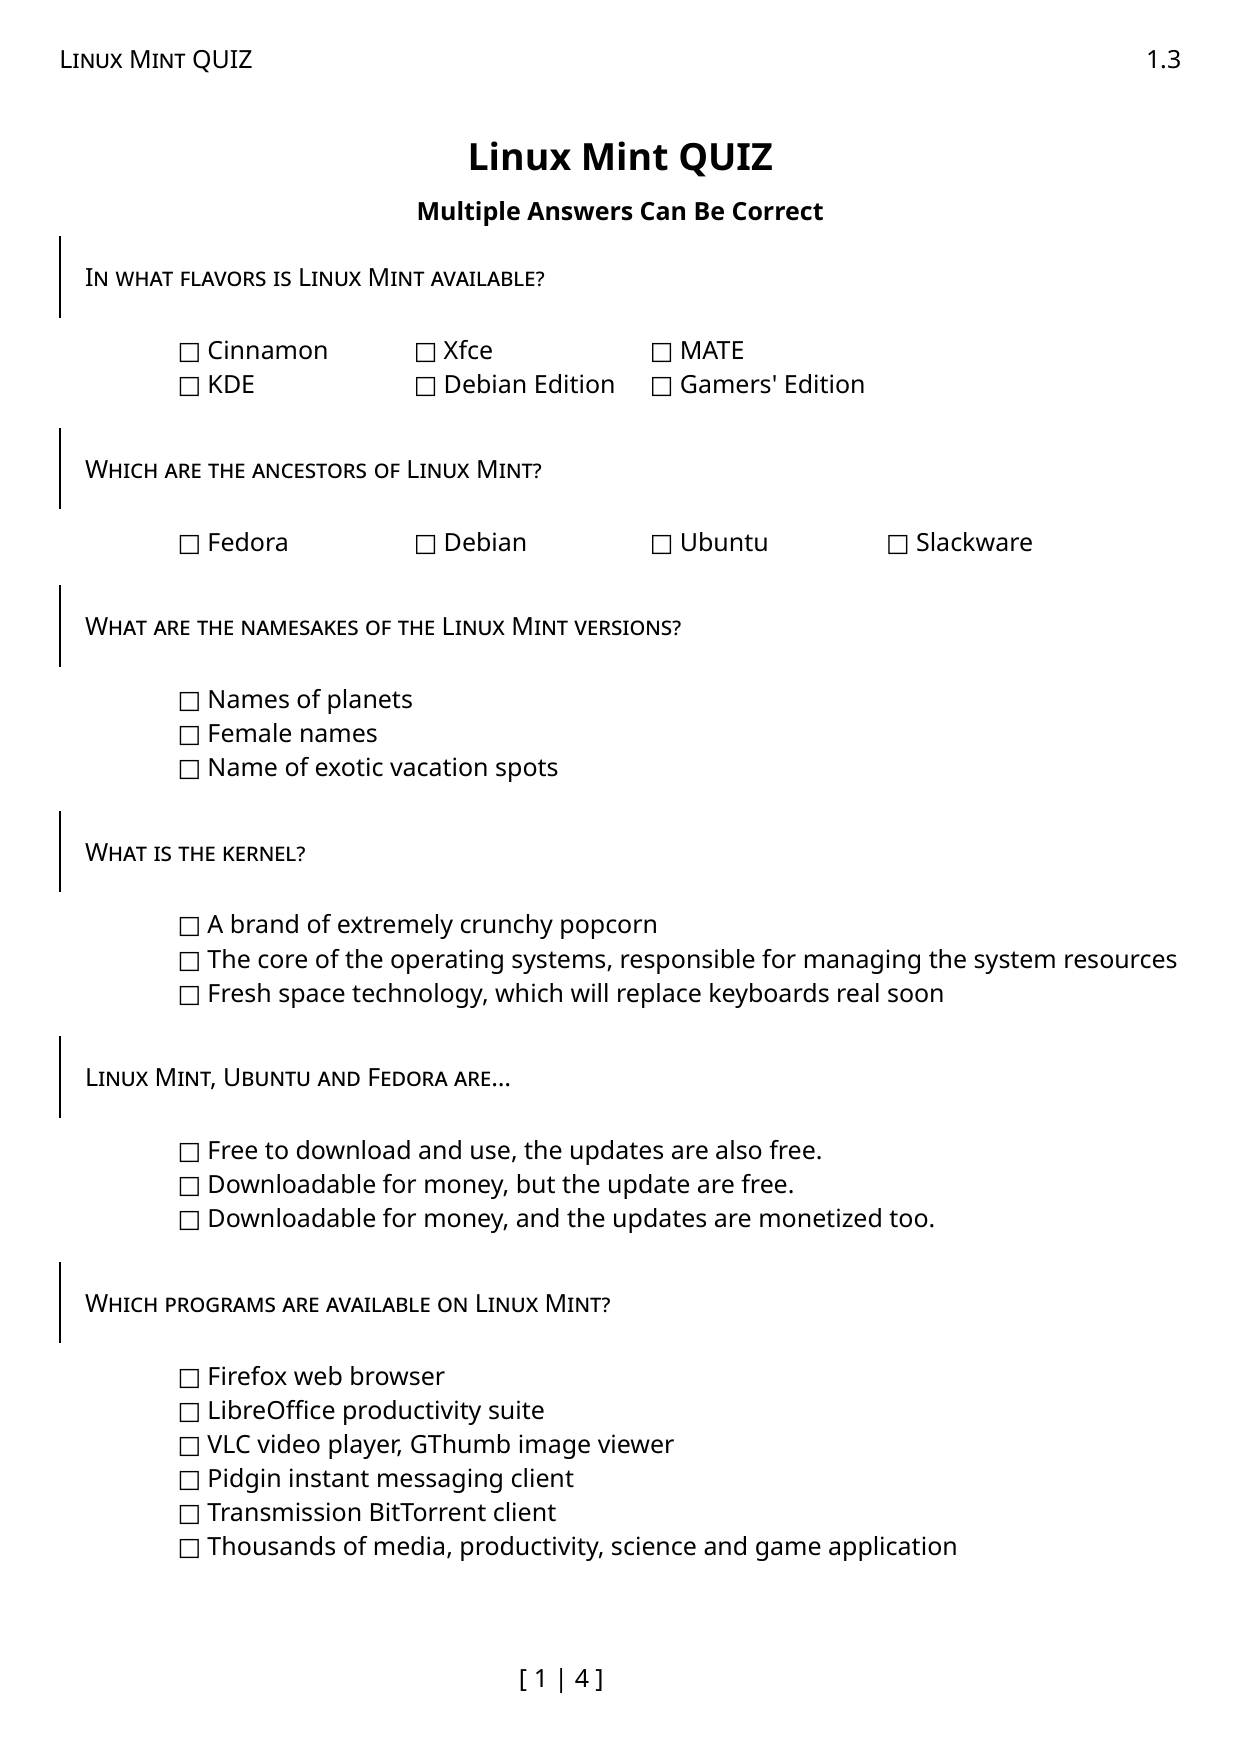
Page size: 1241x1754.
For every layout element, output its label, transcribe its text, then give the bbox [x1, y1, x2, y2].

text Multiple Answers Can Be Correct [59, 193, 1181, 227]
text □ A brand of extremely crunchy popcorn □ The core of the operating systems, responsible for managing the system resources □ Fresh space technology, which will replace keyboards real soon [177, 907, 1181, 1009]
text Which are the ancestors of Linux Mint? [61, 428, 1181, 509]
text Linux Mint, Ubuntu and Fedora are… [61, 1036, 1181, 1118]
text □ Firefox web browser □ LibreOffice productivity suite □ VLC video player, GThumb image viewer □ Pidgin instant messaging client □ Transmission BitTorrent client □ Thousands of media, productivity, science and game application [177, 1358, 1181, 1563]
text □ Cinnamon □ Xfce □ MATE □ KDE □ Debian Edition □ Gamers' Edition [177, 333, 1181, 401]
text □ Free to download and use, the updates are also free. □ Downloadable for money, but the update are free. □ Downloadable for money, and the updates are monetized too. [177, 1133, 1181, 1235]
text What are the namesakes of the Linux Mint versions? [61, 585, 1181, 667]
title Linux Mint QUIZ [59, 130, 1181, 181]
text □ Fedora □ Debian □ Ubuntu □ Slackware [177, 524, 1181, 558]
text What is the kernel? [61, 811, 1181, 892]
text Which programs are available on Linux Mint? [61, 1262, 1181, 1343]
text In what flavors is Linux Mint available? [61, 236, 1181, 318]
text □ Names of planets □ Female names □ Name of exotic vacation spots [177, 682, 1181, 784]
